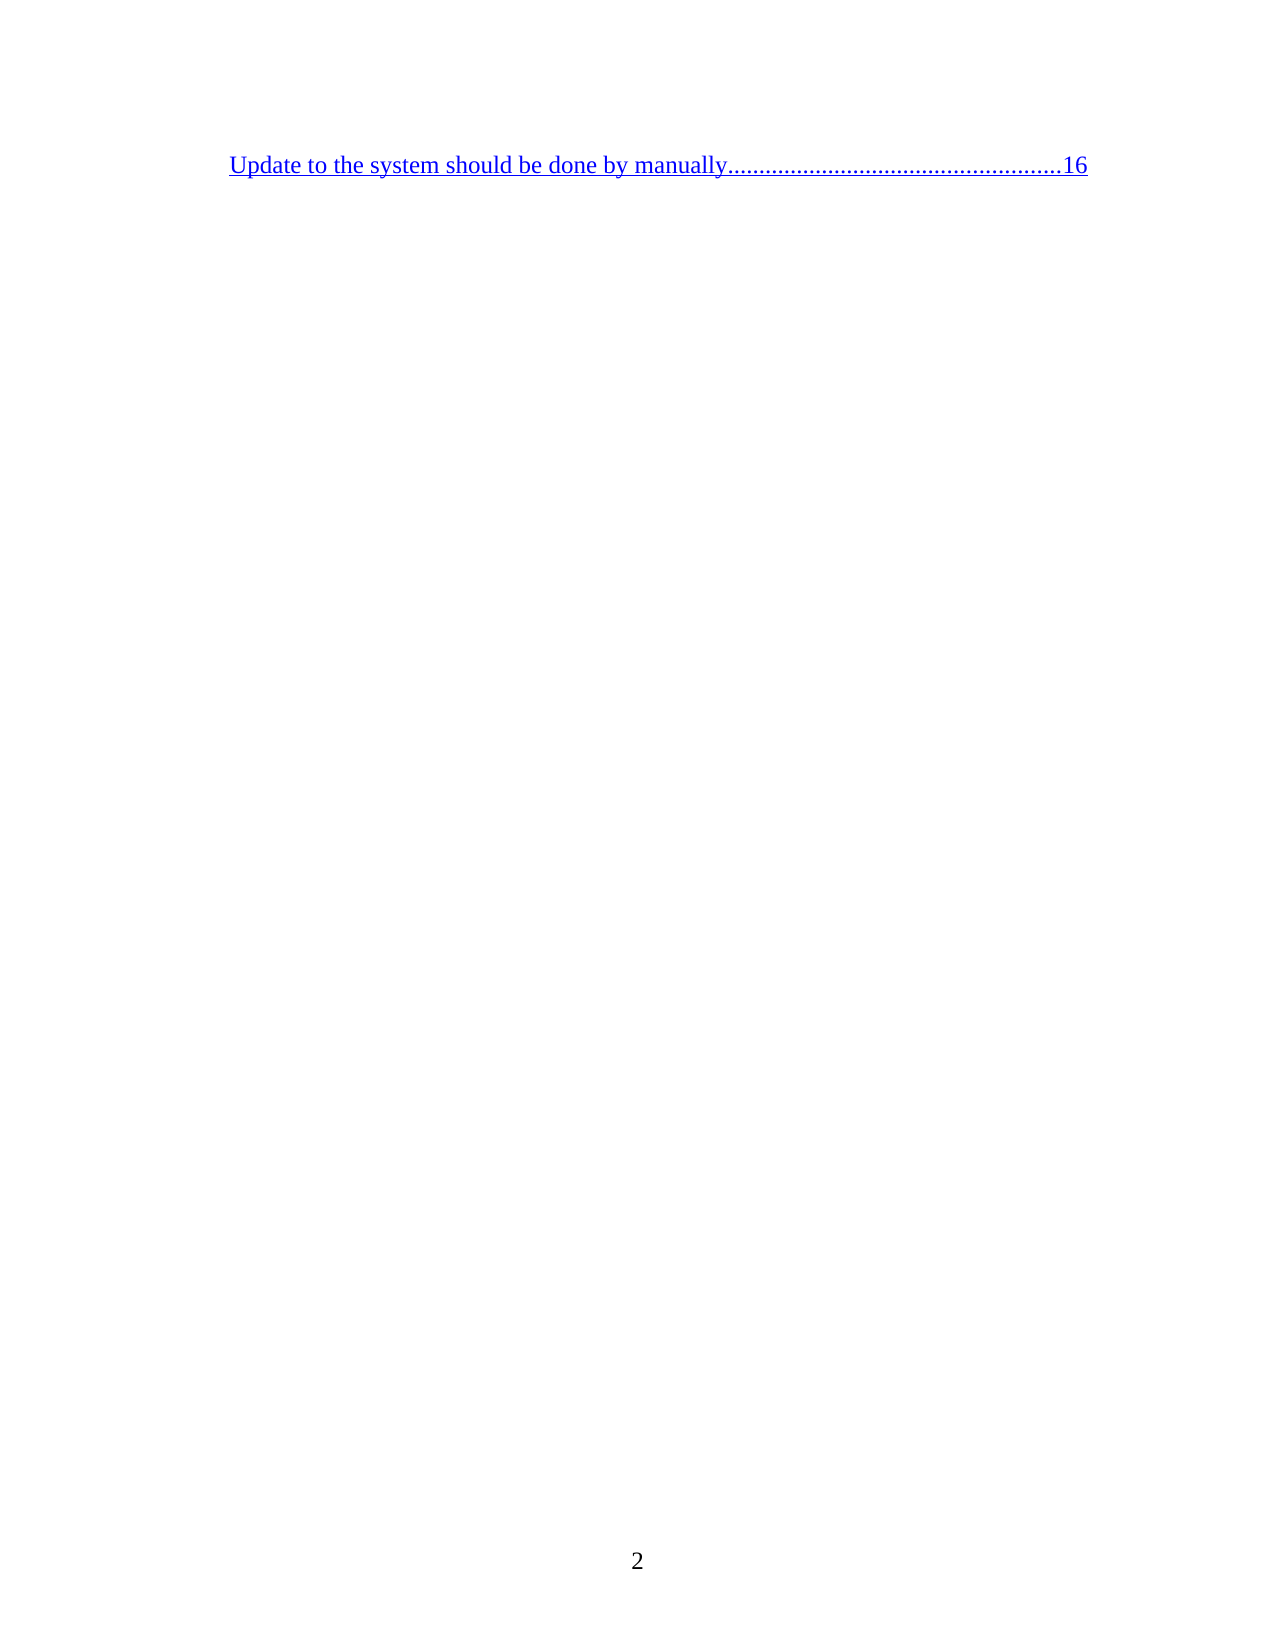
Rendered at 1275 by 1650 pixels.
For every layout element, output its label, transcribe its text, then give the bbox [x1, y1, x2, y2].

text Update to the system should be done by manually 16 [229, 150, 1087, 175]
